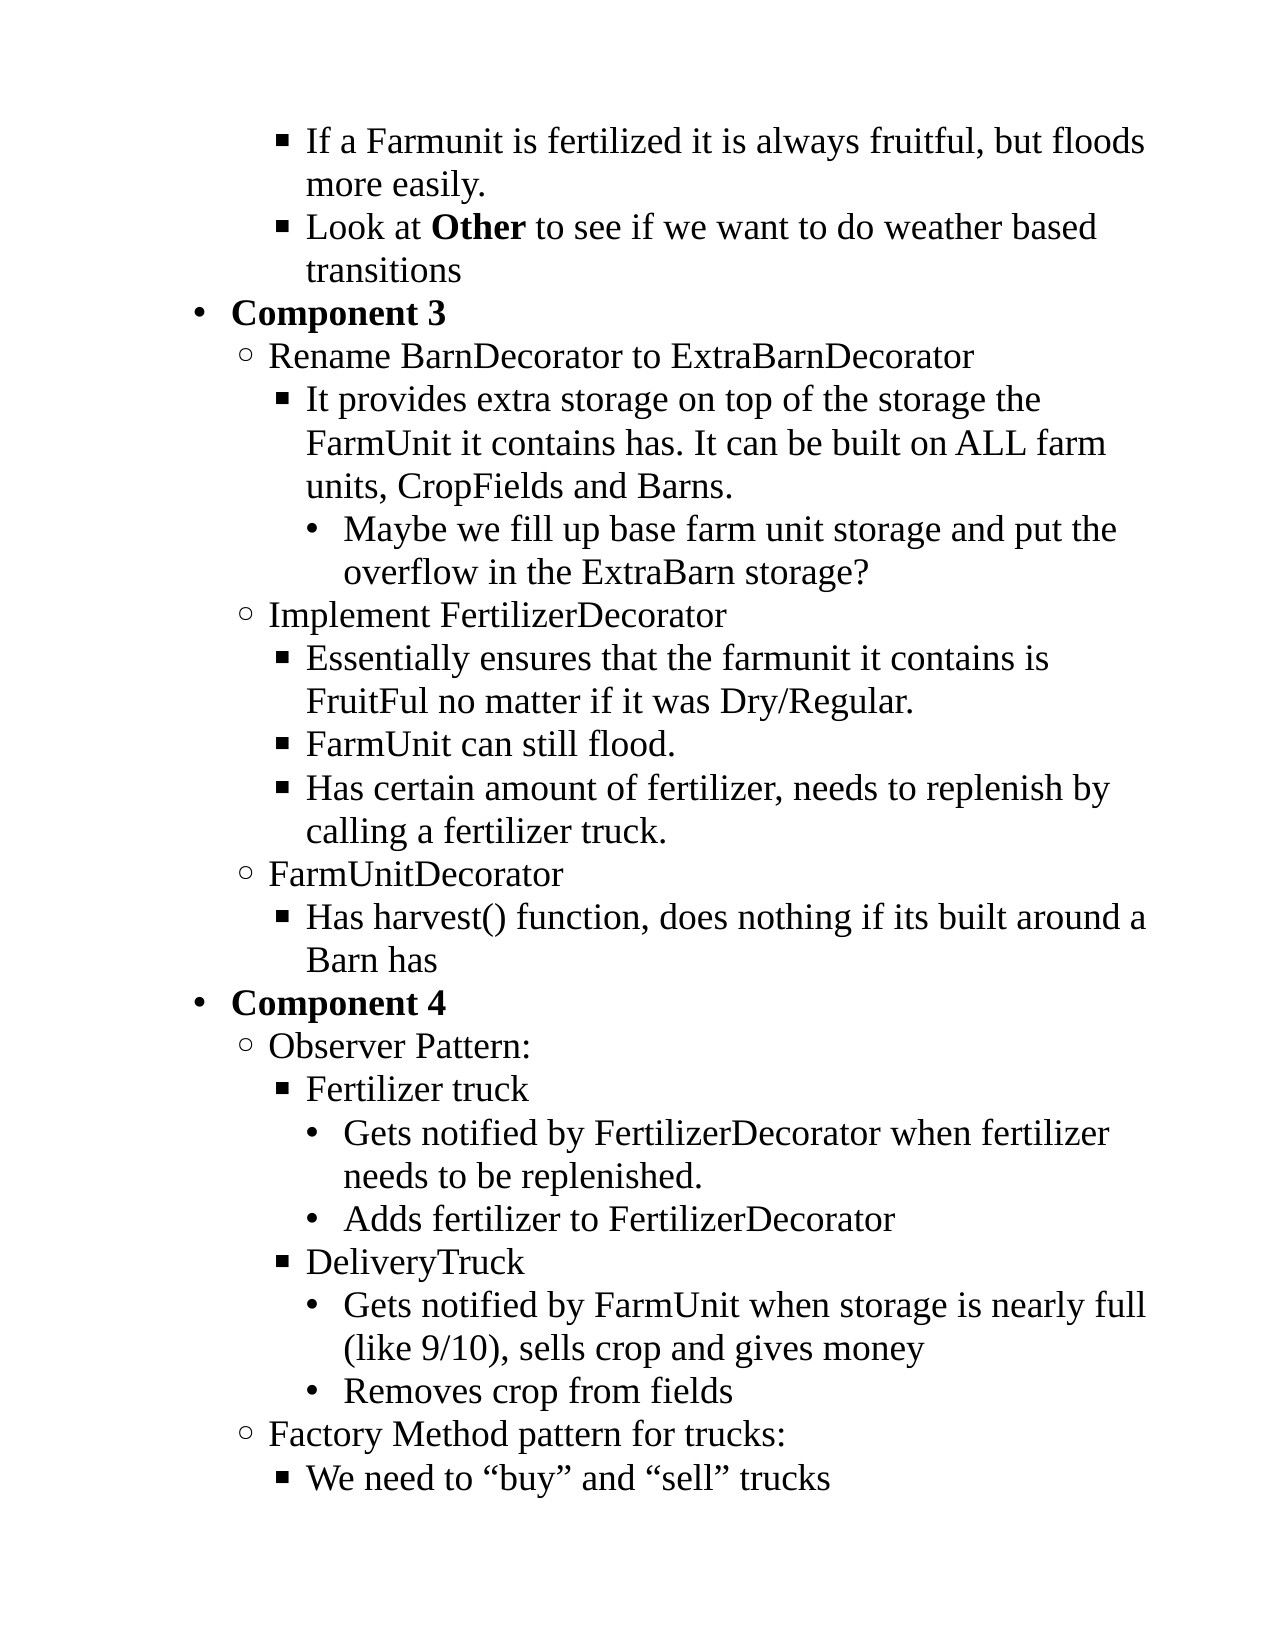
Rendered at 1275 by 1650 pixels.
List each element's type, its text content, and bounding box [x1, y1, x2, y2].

list Component 3 [193, 291, 1157, 334]
list Adds fertilizer to FertilizerDecorator [306, 1196, 1157, 1239]
list DeliveryTruck [268, 1239, 1157, 1282]
list It provides extra storage on top of the storage the FarmUnit it contains has. It can be built on ALL farm units, CropFields and Barns. [268, 377, 1157, 506]
list Factory Method pattern for trucks: [231, 1412, 1157, 1455]
list Fertilizer truck [268, 1067, 1157, 1110]
list Look at Other to see if we want to do weather based transitions [268, 204, 1157, 291]
list If a Farmunit is fertilized it is always fruitful, but floods more easily. [268, 118, 1157, 204]
list Gets notified by FertilizerDecorator when fertilizer needs to be replenished. [306, 1110, 1157, 1196]
list Observer Pattern: [231, 1024, 1157, 1067]
list Maybe we fill up base farm unit storage and put the overflow in the ExtraBarn storage? [306, 506, 1157, 592]
list FarmUnit can still flood. [268, 722, 1157, 765]
list Has harvest() function, does nothing if its built around a Barn has [268, 894, 1157, 981]
list Component 4 [193, 981, 1157, 1024]
list We need to “buy” and “sell” trucks [268, 1455, 1157, 1498]
list Essentially ensures that the farmunit it contains is FruitFul no matter if it was Dry/Regular. [268, 636, 1157, 722]
list Implement FertilizerDecorator [231, 592, 1157, 636]
list FarmUnitDecorator [231, 851, 1157, 894]
list Removes crop from fields [306, 1369, 1157, 1412]
list Gets notified by FarmUnit when storage is nearly full (like 9/10), sells crop and gives money [306, 1282, 1157, 1369]
list Has certain amount of fertilizer, needs to replenish by calling a fertilizer truck. [268, 765, 1157, 851]
list Rename BarnDecorator to ExtraBarnDecorator [231, 334, 1157, 377]
